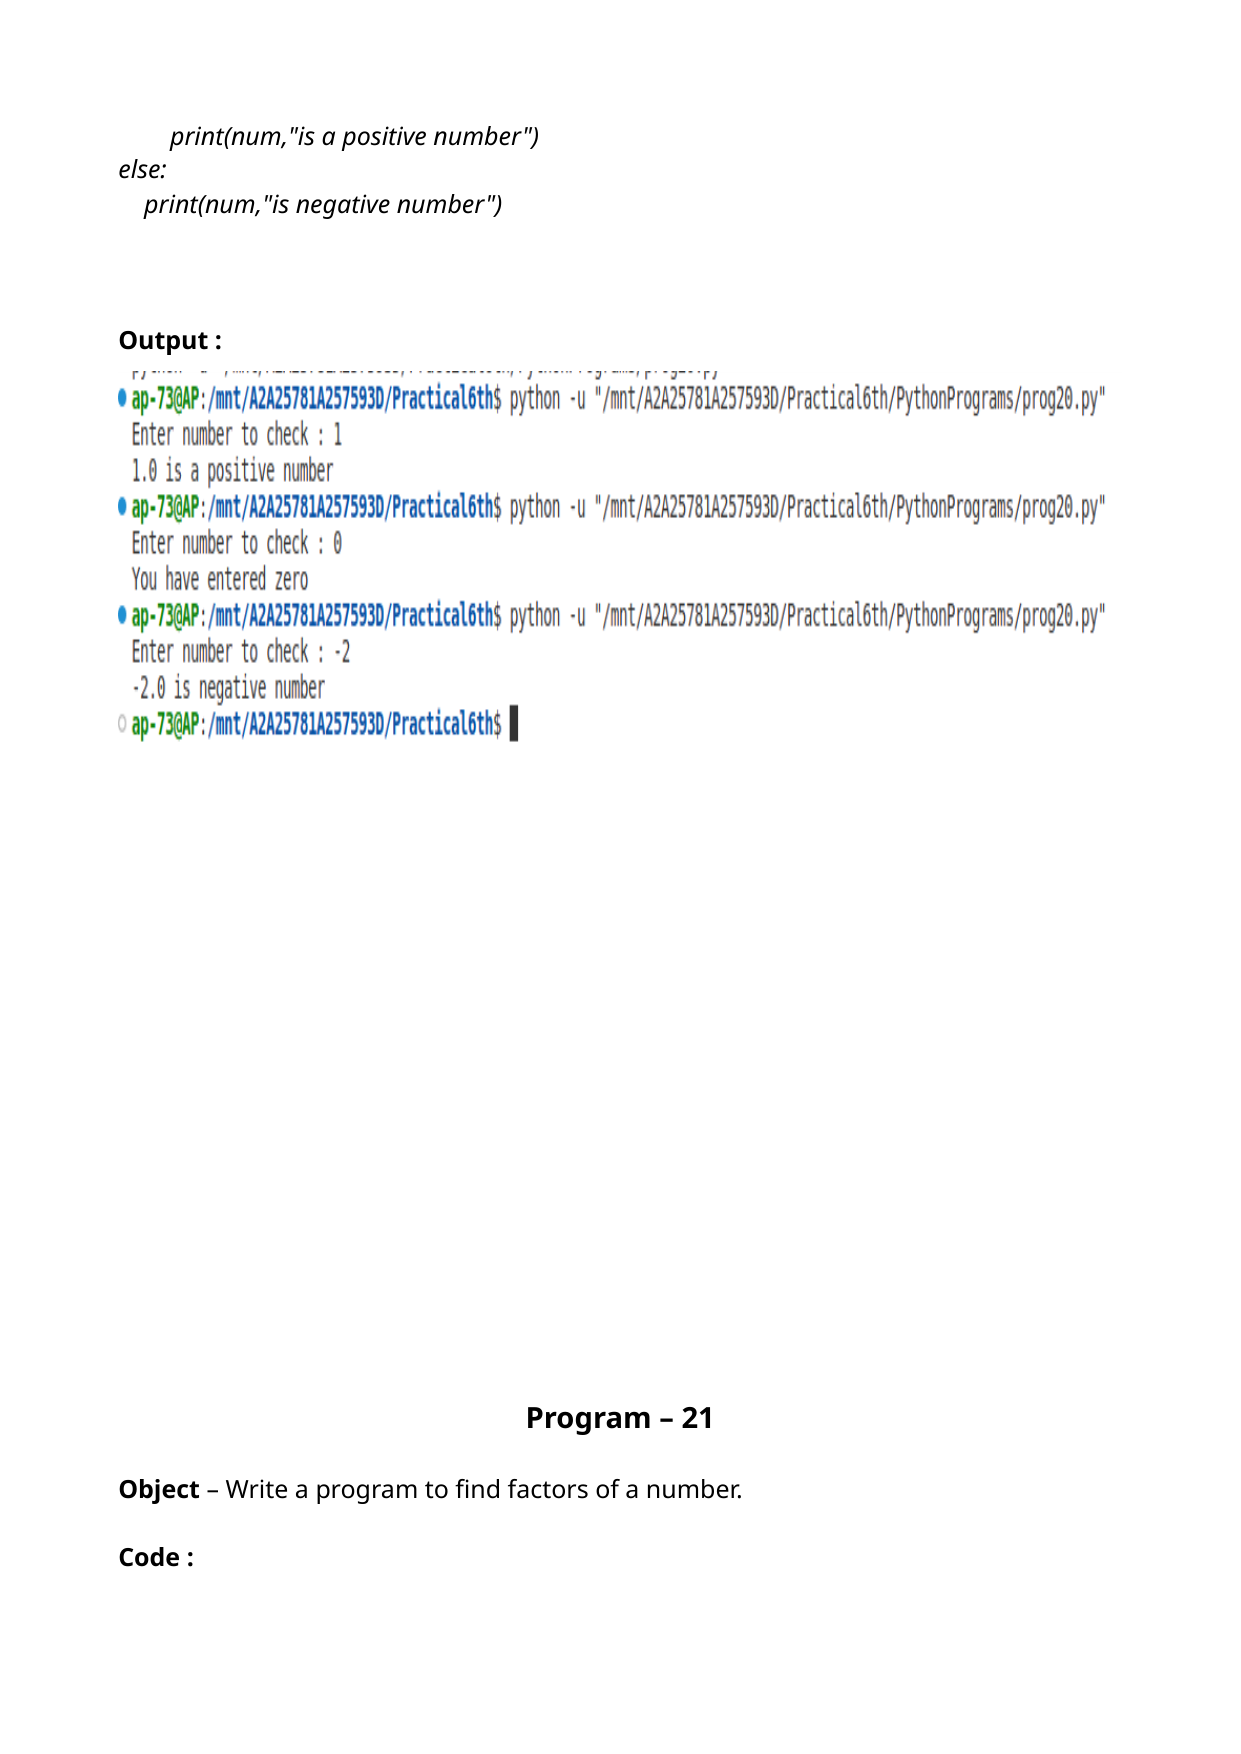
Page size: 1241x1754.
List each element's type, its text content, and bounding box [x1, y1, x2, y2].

text else: [118, 152, 1122, 186]
text Code : [118, 1539, 1122, 1574]
text print(num,"is negative number") [118, 186, 1122, 220]
picture [118, 371, 1123, 751]
text Program – 21 [118, 1398, 1122, 1437]
text Output : [118, 322, 1122, 357]
text print(num,"is a positive number") [118, 118, 1122, 152]
text Object – Write a program to find factors of a number. [118, 1471, 1122, 1506]
